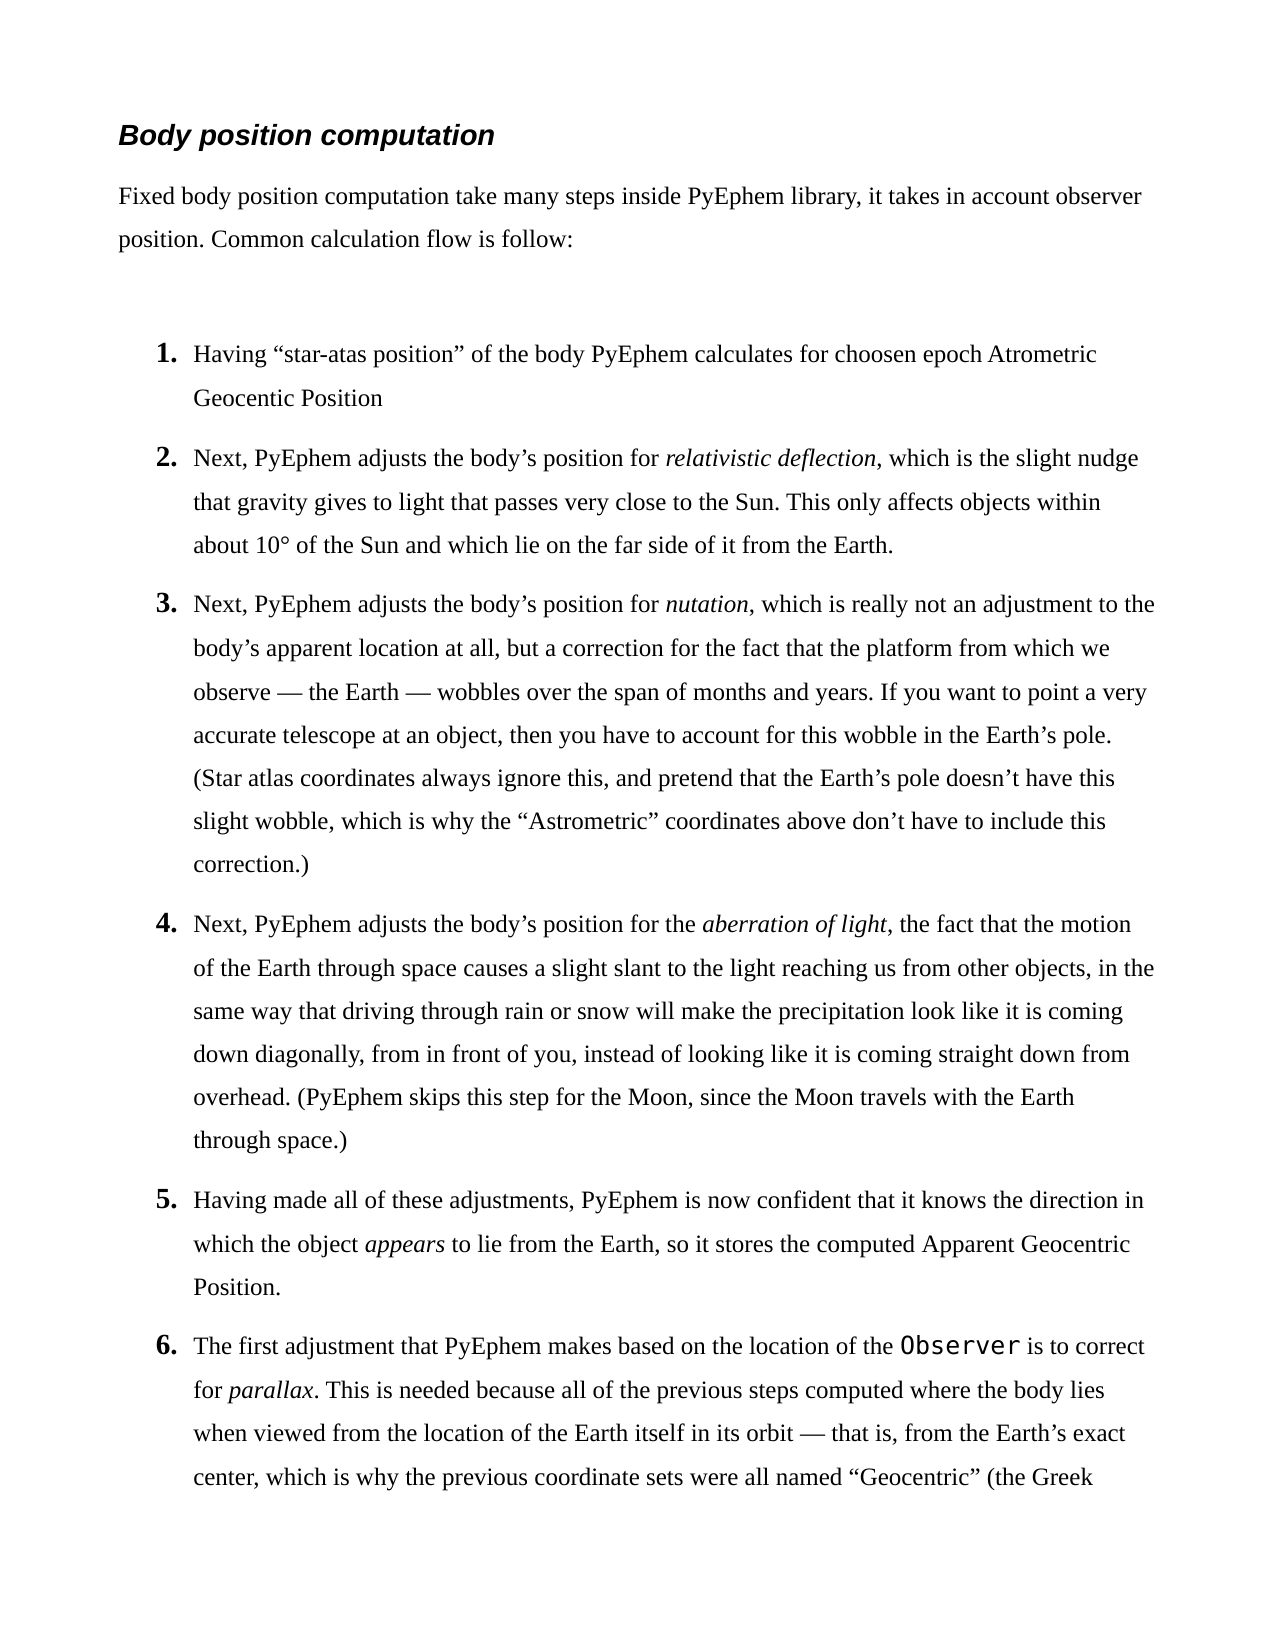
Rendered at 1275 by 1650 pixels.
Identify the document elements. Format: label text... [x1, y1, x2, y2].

list Next, PyEphem adjusts the body’s position for the aberration of light, the fact that the motion of the Earth through space causes a slight slant to the light reaching us from other objects, in the same way that driving through rain or snow will make the precipitation look like it is coming down diagonally, from in front of you, instead of looking like it is coming straight down from overhead. (PyEphem skips this step for the Moon, since the Moon travels with the Earth through space.) [156, 905, 1157, 1154]
list The first adjustment that PyEphem makes based on the location of the Observer is to correct for parallax. This is needed because all of the previous steps computed where the body lies when viewed from the location of the Earth itself in its orbit — that is, from the Earth’s exact center, which is why the previous coordinate sets were all named “Geocentric” (the Greek [156, 1327, 1157, 1490]
subtitle Body position computation [118, 118, 1157, 152]
list Having “star-atas position” of the body PyEphem calculates for choosen epoch Atrometric Geocentic Position [156, 335, 1157, 412]
list Next, PyEphem adjusts the body’s position for relativistic deflection, which is the slight nudge that gravity gives to light that passes very close to the Sun. This only affects objects within about 10° of the Sun and which lie on the far side of it from the Earth. [156, 439, 1157, 559]
text Fixed body position computation take many steps inside PyEphem library, it takes in account observer position. Common calculation flow is follow: [118, 181, 1157, 253]
list Next, PyEphem adjusts the body’s position for nutation, which is really not an adjustment to the body’s apparent location at all, but a correction for the fact that the platform from which we observe — the Earth — wobbles over the span of months and years. If you want to point a very accurate telescope at an object, then you have to account for this wobble in the Earth’s pole. (Star atlas coordinates always ignore this, and pretend that the Earth’s pole doesn’t have this slight wobble, which is why the “Astrometric” coordinates above don’t have to include this correction.) [156, 586, 1157, 878]
list Having made all of these adjustments, PyEphem is now confident that it knows the direction in which the object appears to lie from the Earth, so it stores the computed Apparent Geocentric Position. [156, 1181, 1157, 1301]
